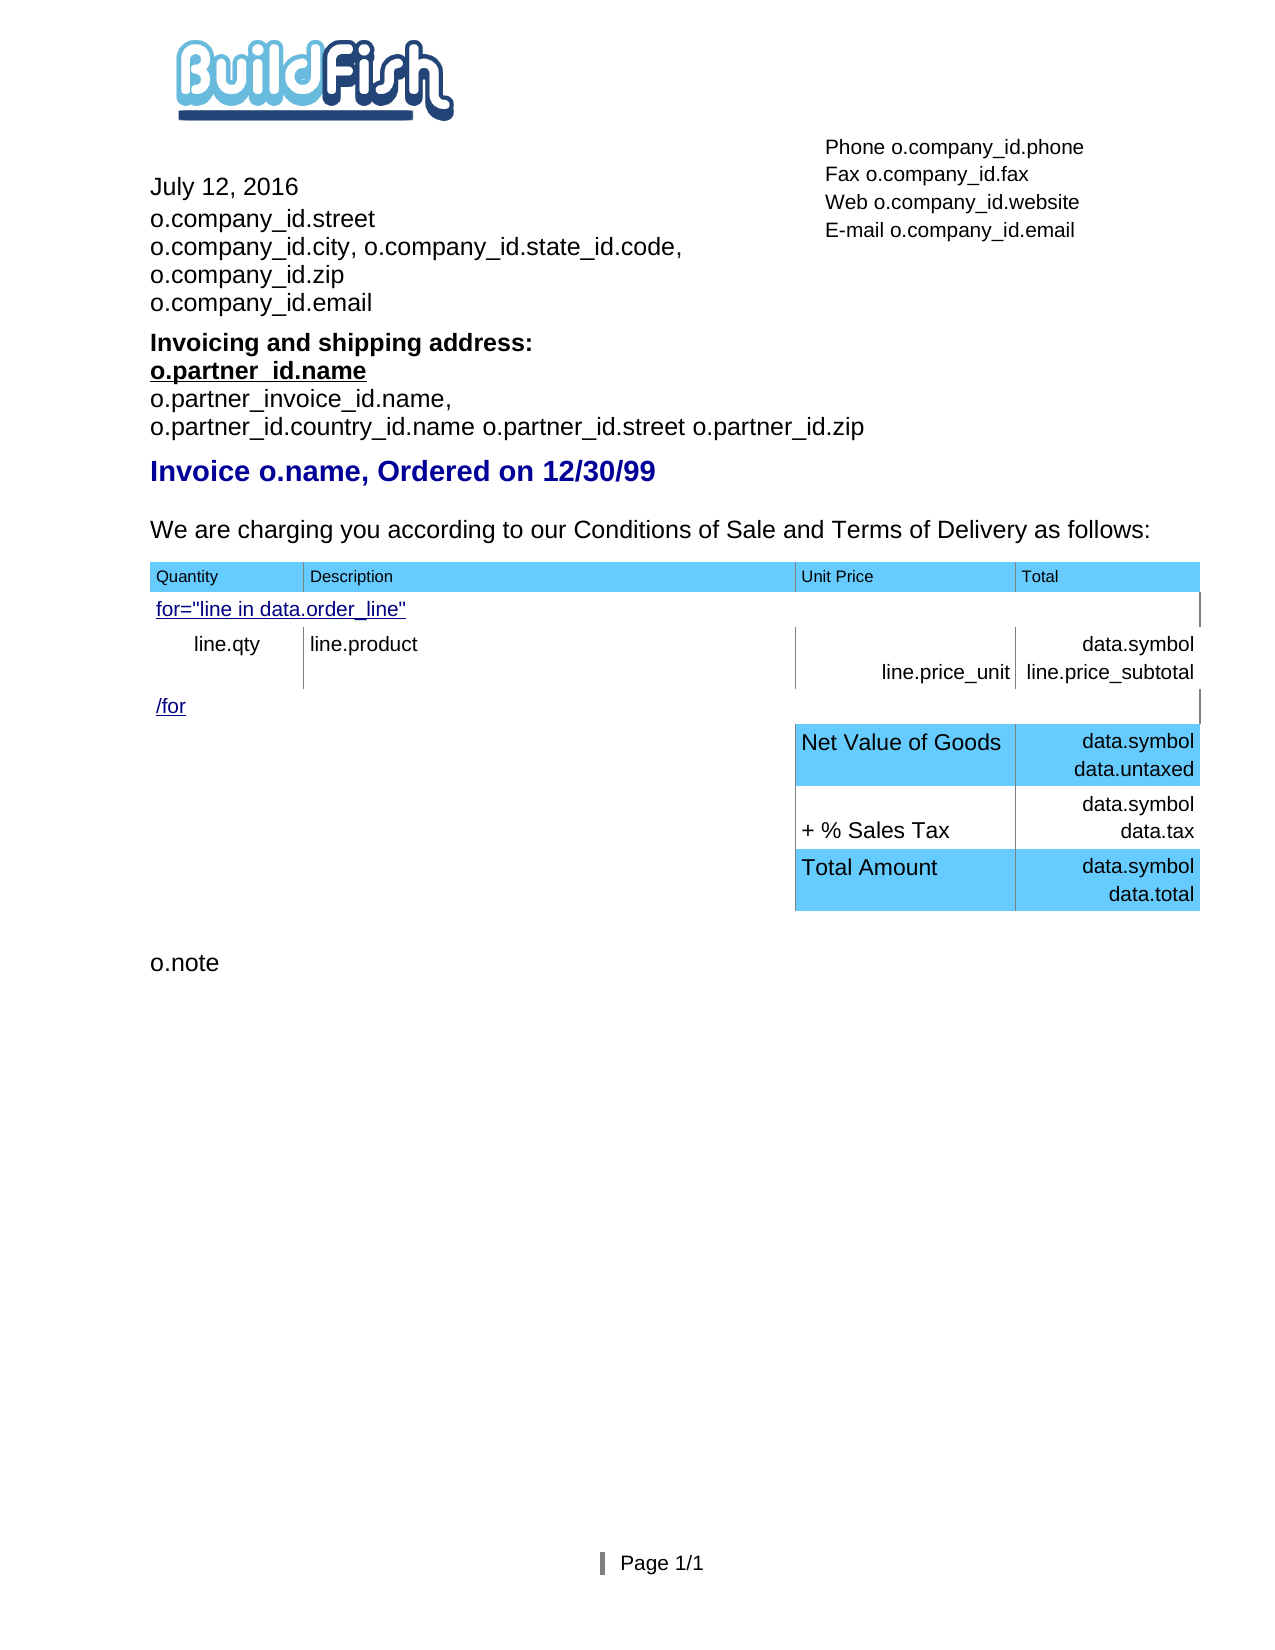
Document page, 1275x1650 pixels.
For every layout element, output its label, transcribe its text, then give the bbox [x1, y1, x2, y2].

text E-mail o.company_id.email [825, 219, 1200, 242]
text o.note [150, 949, 1200, 977]
text Invoice o.name, Ordered on 12/30/99 [150, 454, 1200, 487]
table_cell line.price_unit [796, 627, 1015, 689]
table_cell [150, 849, 304, 911]
table_cell [150, 724, 304, 786]
table_cell data.symbol data.total [1016, 849, 1200, 911]
table_cell line.product [304, 627, 795, 689]
table_cell /for [150, 689, 1199, 724]
table_cell data.symbol data.tax [1016, 786, 1200, 849]
table_cell data.symbol line.price_subtotal [1016, 627, 1200, 689]
table_header Total [1016, 562, 1200, 592]
table_cell [304, 786, 795, 849]
table_header Unit Price [796, 562, 1015, 592]
text Fax o.company_id.fax [825, 163, 1200, 186]
table_cell [304, 849, 795, 911]
text Phone o.company_id.phone [825, 135, 1200, 158]
table_cell for="line in data.order_line" [150, 592, 1199, 627]
table_cell data.symbol data.untaxed [1016, 724, 1200, 786]
table_cell Net Value of Goods [796, 724, 1015, 786]
text Web o.company_id.website [825, 191, 1200, 214]
text July 12, 2016 [150, 173, 825, 201]
text o.partner_invoice_id.name, [150, 385, 1200, 413]
text o.company_id.city, o.company_id.state_id.code, o.company_id.zip [150, 233, 825, 288]
text o.partner_id.name [150, 357, 1200, 385]
table_cell + % Sales Tax [796, 786, 1015, 849]
table_cell [150, 786, 304, 849]
table_cell [304, 724, 795, 786]
text We are charging you according to our Conditions of Sale and Terms of Delivery as follows: [150, 516, 1200, 544]
text o.company_id.street [150, 205, 825, 233]
table_header Description [304, 562, 795, 592]
text o.company_id.email [150, 288, 1200, 316]
table_cell Total Amount [796, 849, 1015, 911]
picture [168, 18, 460, 142]
table_header Quantity [150, 562, 303, 592]
text o.partner_id.country_id.name o.partner_id.street o.partner_id.zip [150, 413, 1200, 441]
table_cell line.qty [150, 627, 303, 689]
text Invoicing and shipping address: [150, 329, 1200, 357]
